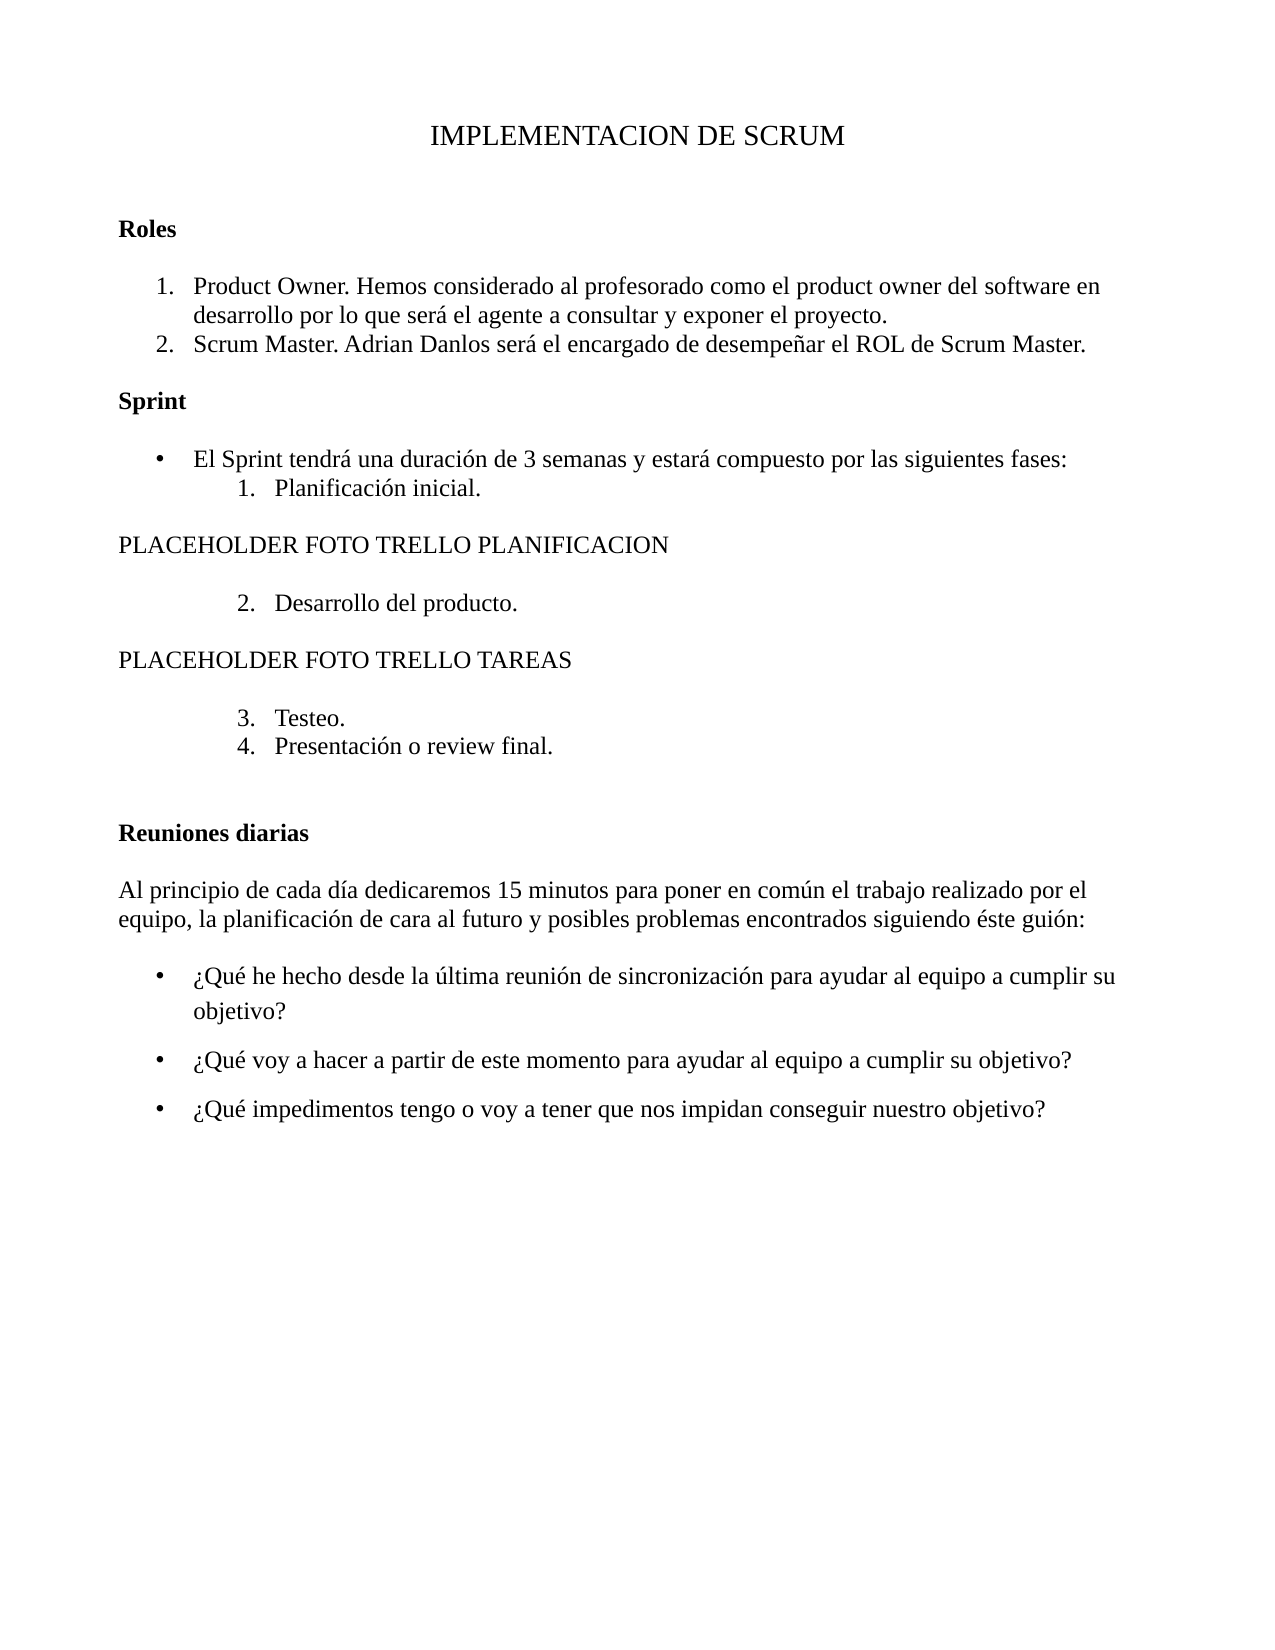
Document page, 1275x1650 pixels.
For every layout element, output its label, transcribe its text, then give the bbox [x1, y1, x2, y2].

text PLACEHOLDER FOTO TRELLO PLANIFICACION [118, 530, 1157, 559]
list ¿Qué impedimentos tengo o voy a tener que nos impidan conseguir nuestro objetivo? [156, 1094, 1157, 1123]
text Al principio de cada día dedicaremos 15 minutos para poner en común el trabajo realizado por el equipo, la planificación de cara al futuro y posibles problemas encontrados siguiendo éste guión: [118, 875, 1157, 933]
list ¿Qué voy a hacer a partir de este momento para ayudar al equipo a cumplir su objetivo? [156, 1045, 1157, 1074]
list ¿Qué he hecho desde la última reunión de sincronización para ayudar al equipo a cumplir su objetivo? [156, 961, 1157, 1025]
list El Sprint tendrá una duración de 3 semanas y estará compuesto por las siguientes fases: [156, 444, 1157, 473]
list Planificación inicial. [237, 473, 1157, 501]
list Desarrollo del producto. [237, 588, 1157, 616]
text PLACEHOLDER FOTO TRELLO TAREAS [118, 645, 1157, 674]
list Product Owner. Hemos considerado al profesorado como el product owner del software en desarrollo por lo que será el agente a consultar y exponer el proyecto. [156, 271, 1157, 329]
list Scrum Master. Adrian Danlos será el encargado de desempeñar el ROL de Scrum Master. [156, 329, 1157, 358]
text Reuniones diarias [118, 818, 1157, 846]
list Presentación o review final. [237, 731, 1157, 760]
text Sprint [118, 386, 1157, 415]
text Roles [118, 214, 1157, 243]
list Testeo. [237, 703, 1157, 731]
text IMPLEMENTACION DE SCRUM [118, 118, 1157, 152]
